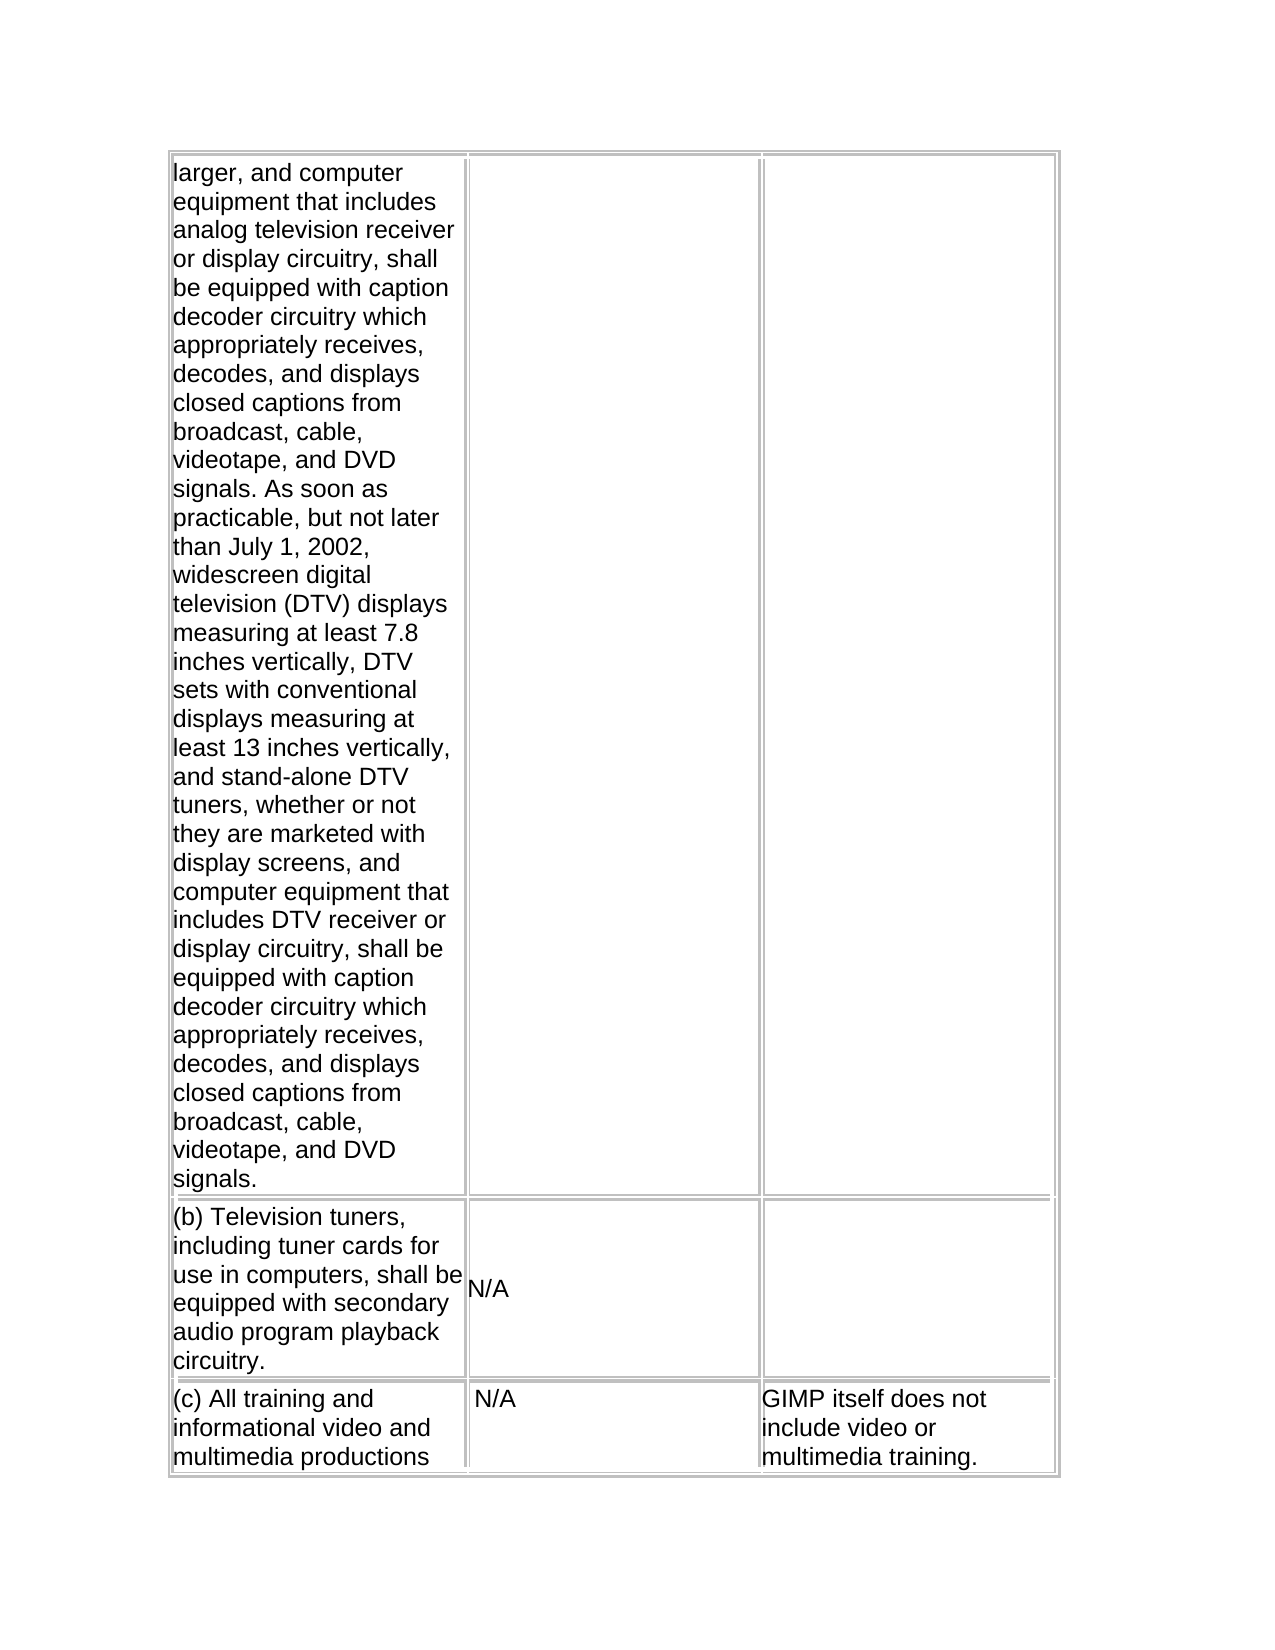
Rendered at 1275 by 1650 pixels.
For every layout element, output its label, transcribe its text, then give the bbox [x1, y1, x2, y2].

table_cell (b) Television tuners, including tuner cards for use in computers, shall be equipped with secondary audio program playback circuitry. [171, 1194, 467, 1376]
table_cell GIMP itself does not include video or multimedia training. [761, 1376, 1057, 1472]
table_cell [761, 1194, 1057, 1376]
table_cell (c) All training and informational video and multimedia productions [171, 1376, 467, 1472]
table_cell larger, and computer equipment that includes analog television receiver or display circuitry, shall be equipped with caption decoder circuitry which appropriately receives, decodes, and displays closed captions from broadcast, cable, videotape, and DVD signals. As soon as practicable, but not later than July 1, 2002, widescreen digital television (DTV) displays measuring at least 7.8 inches vertically, DTV sets with conventional displays measuring at least 13 inches vertically, and stand-alone DTV tuners, whether or not they are marketed with display screens, and computer equipment that includes DTV receiver or display circuitry, shall be equipped with caption decoder circuitry which appropriately receives, decodes, and displays closed captions from broadcast, cable, videotape, and DVD signals. [174, 156, 467, 1194]
table_cell N/A [467, 1376, 761, 1472]
table_cell [761, 152, 1057, 1194]
table_cell N/A [470, 1201, 758, 1376]
table_cell [467, 152, 761, 1194]
